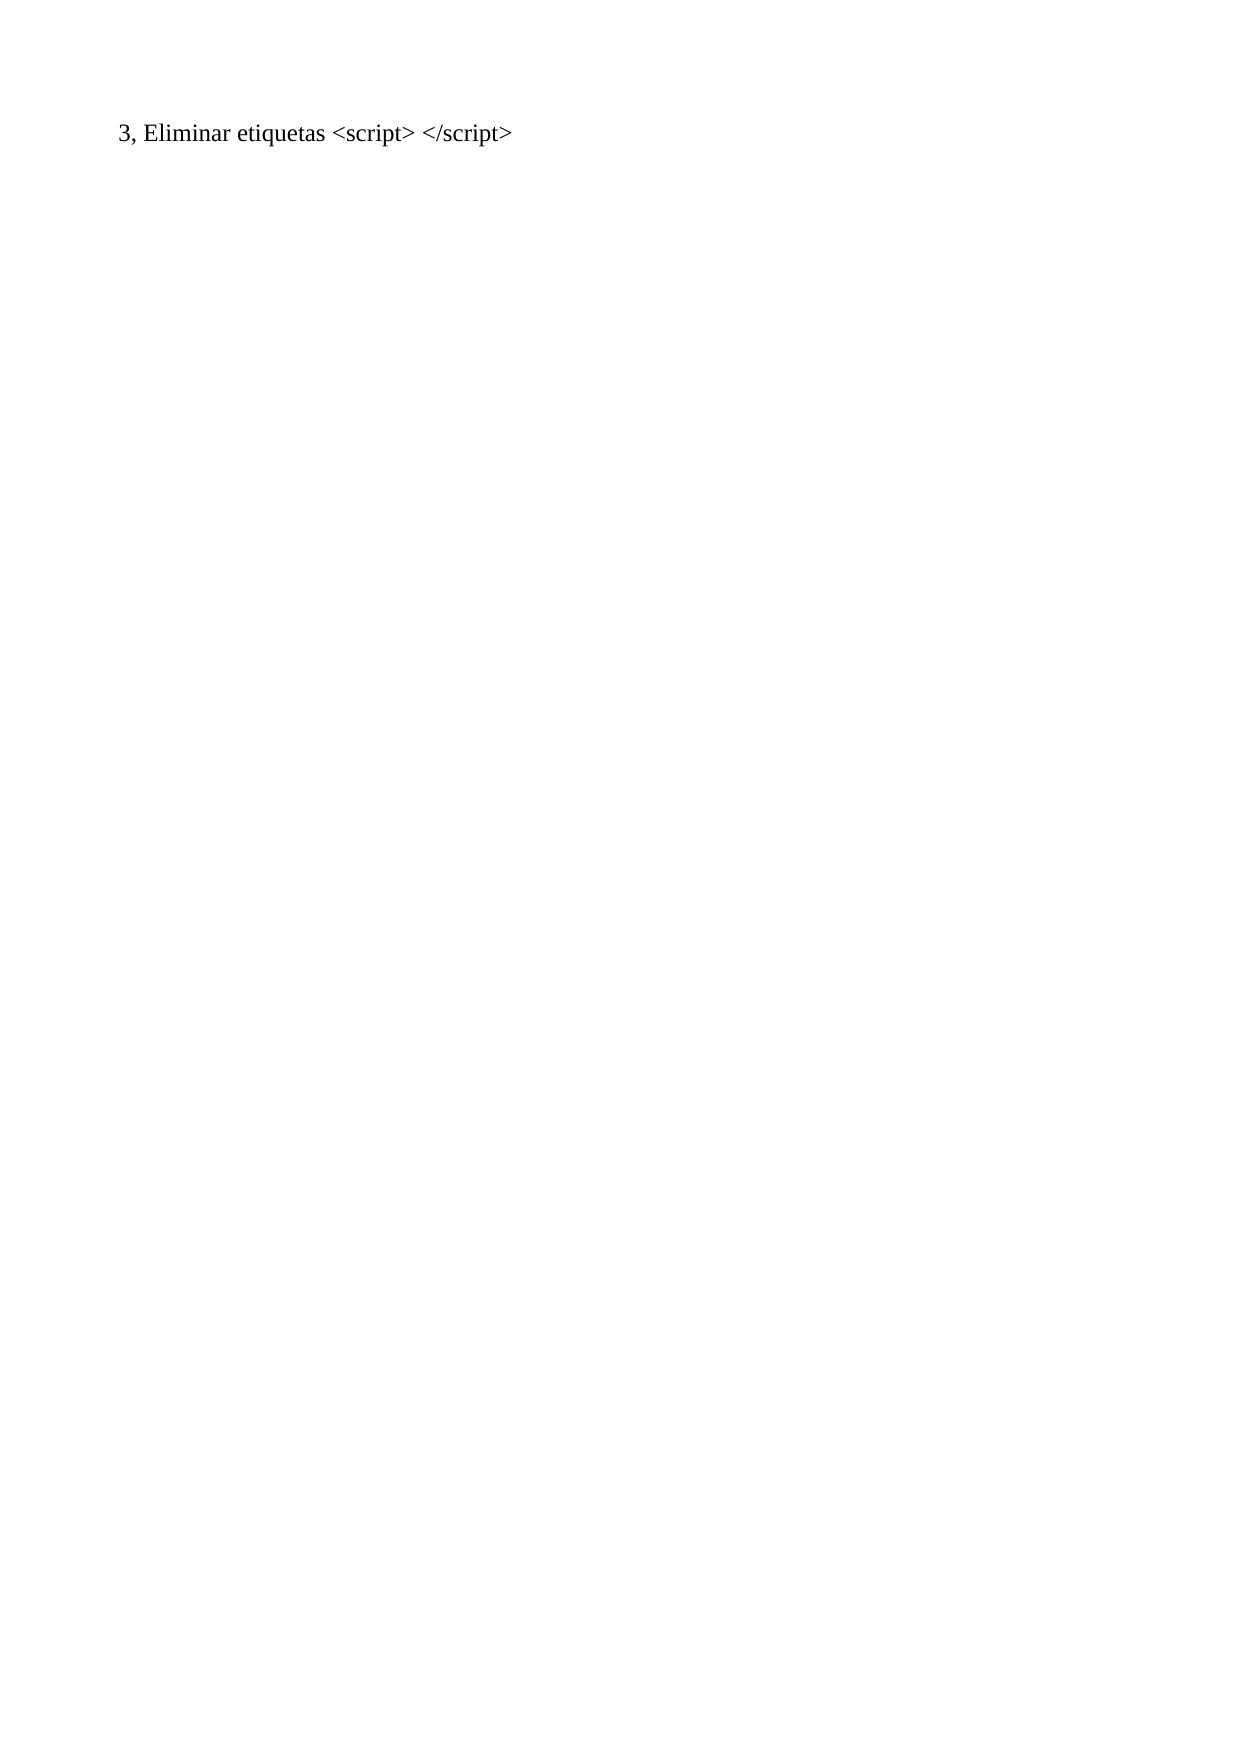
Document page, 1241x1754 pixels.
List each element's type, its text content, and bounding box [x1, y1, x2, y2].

text 3, Eliminar etiquetas <script> </script> [118, 118, 1122, 147]
